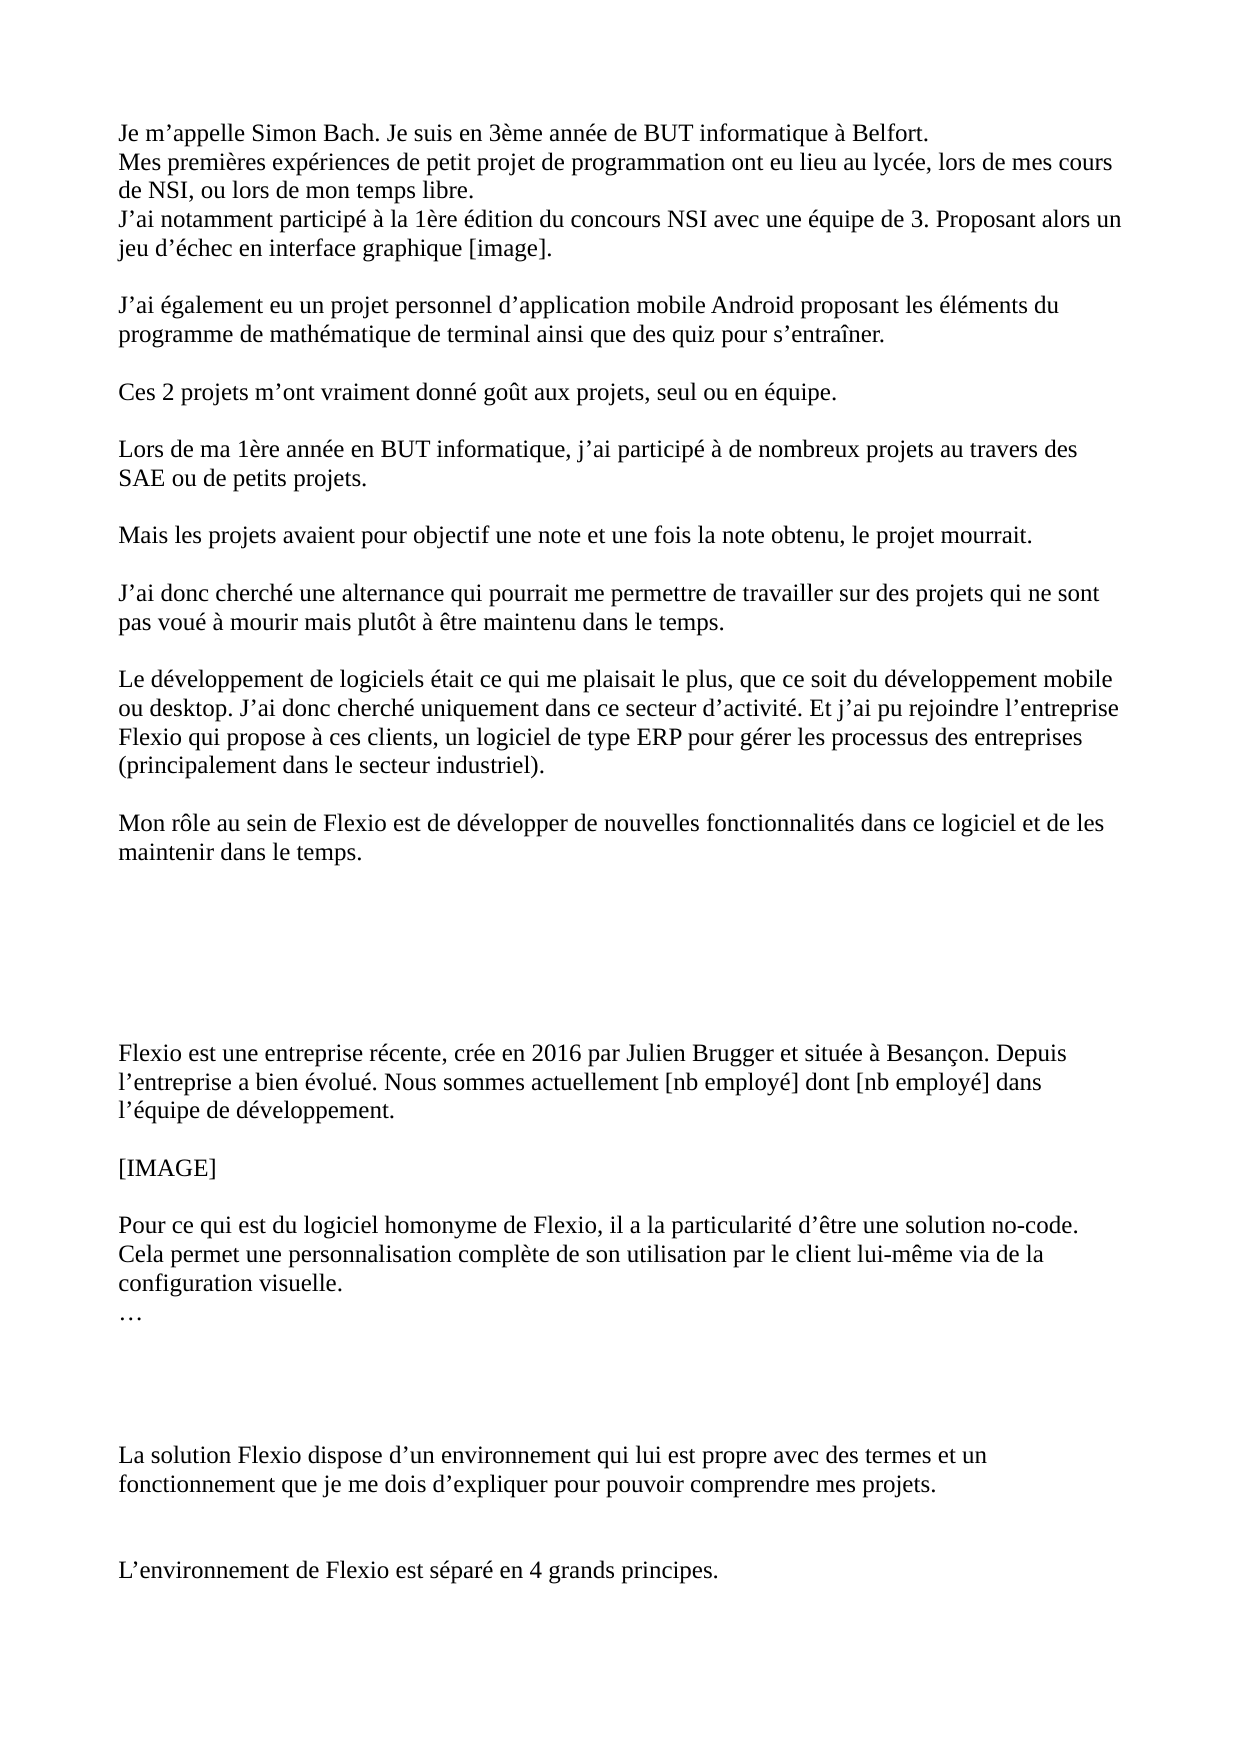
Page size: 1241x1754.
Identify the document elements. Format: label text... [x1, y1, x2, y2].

text J’ai donc cherché une alternance qui pourrait me permettre de travailler sur des projets qui ne sont pas voué à mourir mais plutôt à être maintenu dans le temps. [118, 578, 1122, 636]
text L’environnement de Flexio est séparé en 4 grands principes. [118, 1556, 1122, 1584]
text … [118, 1297, 1122, 1326]
text Mes premières expériences de petit projet de programmation ont eu lieu au lycée, lors de mes cours de NSI, ou lors de mon temps libre. [118, 147, 1122, 204]
text Je m’appelle Simon Bach. Je suis en 3ème année de BUT informatique à Belfort. [118, 118, 1122, 147]
text [IMAGE] [118, 1153, 1122, 1182]
text La solution Flexio dispose d’un environnement qui lui est propre avec des termes et un fonctionnement que je me dois d’expliquer pour pouvoir comprendre mes projets. [118, 1441, 1122, 1498]
text Ces 2 projets m’ont vraiment donné goût aux projets, seul ou en équipe. [118, 377, 1122, 406]
text J’ai notamment participé à la 1ère édition du concours NSI avec une équipe de 3. Proposant alors un jeu d’échec en interface graphique [image]. [118, 204, 1122, 262]
text Le développement de logiciels était ce qui me plaisait le plus, que ce soit du développement mobile ou desktop. J’ai donc cherché uniquement dans ce secteur d’activité. Et j’ai pu rejoindre l’entreprise Flexio qui propose à ces clients, un logiciel de type ERP pour gérer les processus des entreprises (principalement dans le secteur industriel). [118, 664, 1122, 779]
text Pour ce qui est du logiciel homonyme de Flexio, il a la particularité d’être une solution no-code. Cela permet une personnalisation complète de son utilisation par le client lui-même via de la configuration visuelle. [118, 1211, 1122, 1297]
text Mon rôle au sein de Flexio est de développer de nouvelles fonctionnalités dans ce logiciel et de les maintenir dans le temps. [118, 808, 1122, 866]
text Mais les projets avaient pour objectif une note et une fois la note obtenu, le projet mourrait. [118, 521, 1122, 549]
text J’ai également eu un projet personnel d’application mobile Android proposant les éléments du programme de mathématique de terminal ainsi que des quiz pour s’entraîner. [118, 291, 1122, 348]
text Flexio est une entreprise récente, crée en 2016 par Julien Brugger et située à Besançon. Depuis l’entreprise a bien évolué. Nous sommes actuellement [nb employé] dont [nb employé] dans l’équipe de développement. [118, 1038, 1122, 1124]
text Lors de ma 1ère année en BUT informatique, j’ai participé à de nombreux projets au travers des SAE ou de petits projets. [118, 434, 1122, 492]
